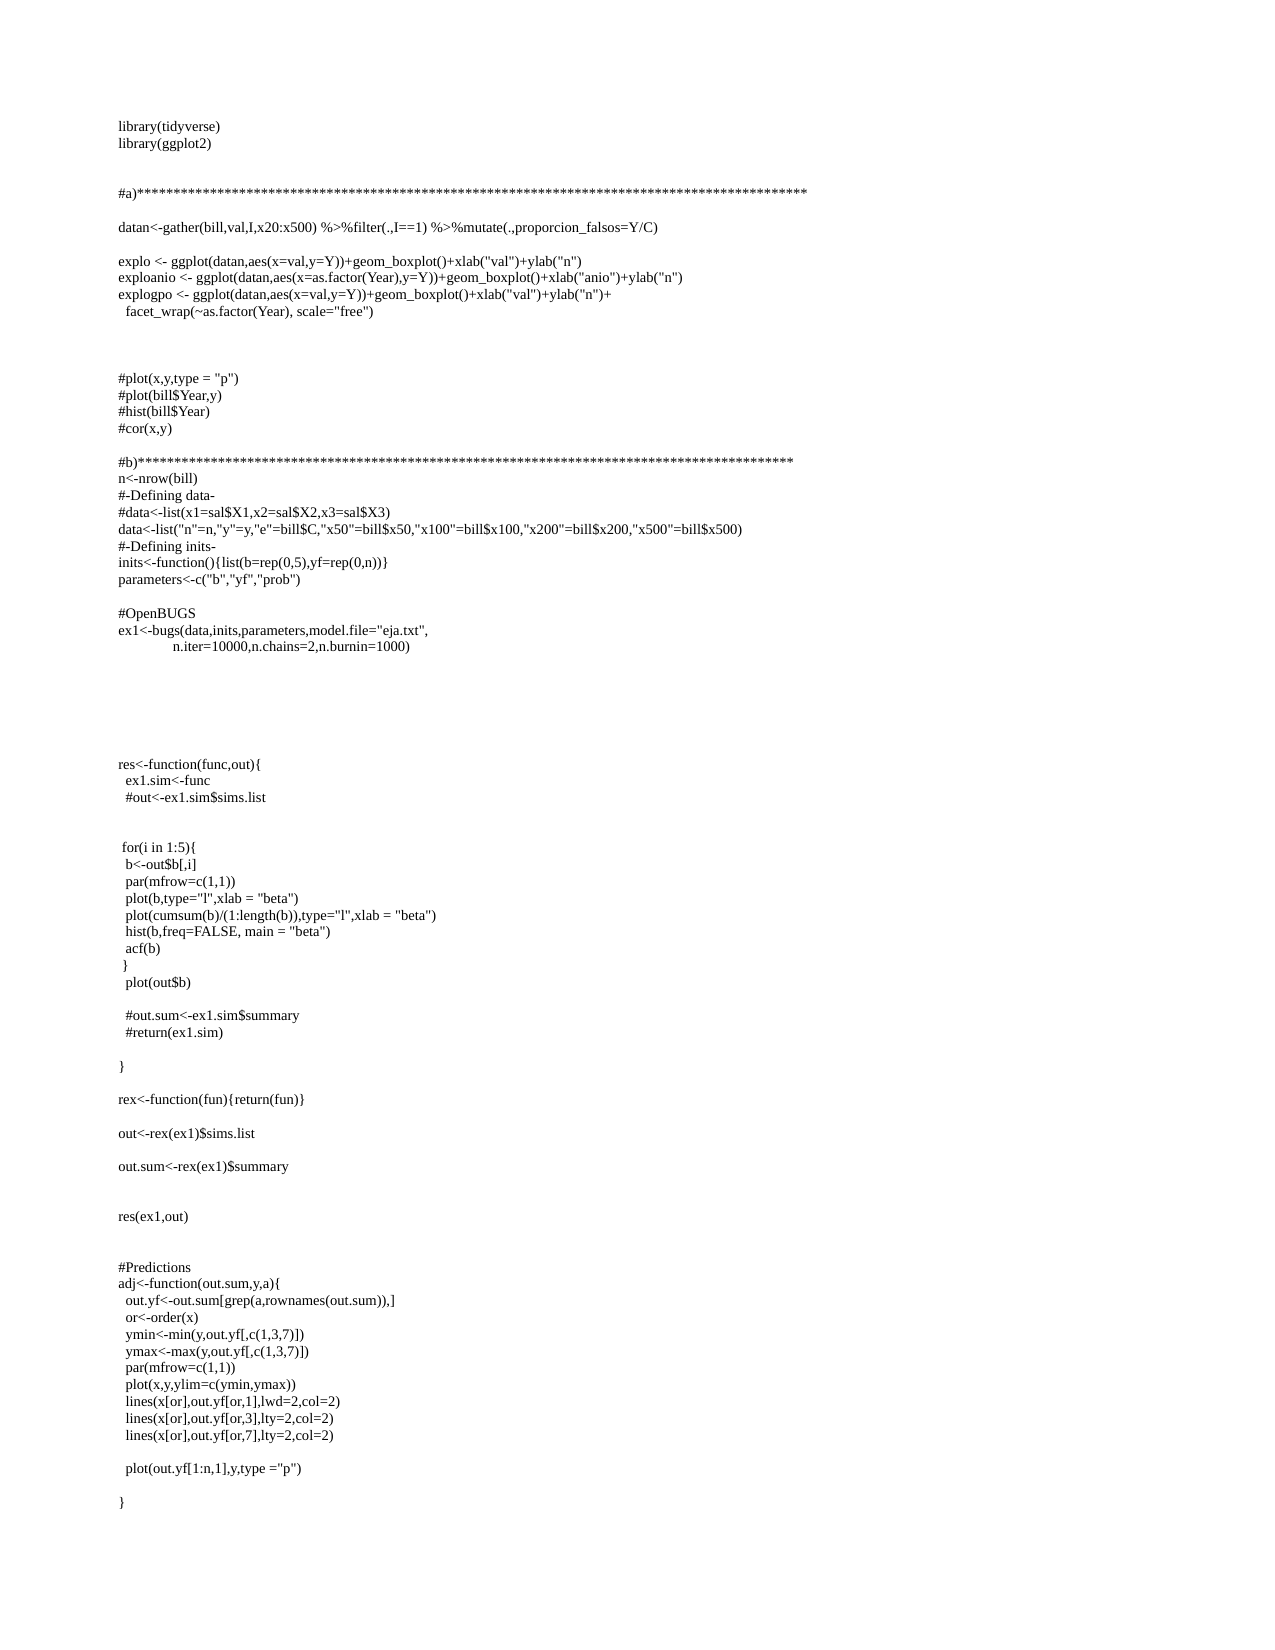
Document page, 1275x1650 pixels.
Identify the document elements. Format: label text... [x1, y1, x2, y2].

text plot(b,type="l",xlab = "beta") [118, 889, 1157, 906]
text #return(ex1.sim) [118, 1024, 1157, 1041]
text par(mfrow=c(1,1)) [118, 1359, 1157, 1376]
text lines(x[or],out.yf[or,1],lwd=2,col=2) [118, 1393, 1157, 1409]
text ex1.sim<-func [118, 772, 1157, 789]
text #plot(x,y,type = "p") [118, 370, 1157, 386]
text #OpenBUGS [118, 604, 1157, 621]
text res<-function(func,out){ [118, 755, 1157, 772]
text inits<-function(){list(b=rep(0,5),yf=rep(0,n))} [118, 554, 1157, 571]
text ex1<-bugs(data,inits,parameters,model.file="eja.txt", [118, 621, 1157, 638]
text hist(b,freq=FALSE, main = "beta") [118, 923, 1157, 940]
text n.iter=10000,n.chains=2,n.burnin=1000) [118, 638, 1157, 655]
text data<-list("n"=n,"y"=y,"e"=bill$C,"x50"=bill$x50,"x100"=bill$x100,"x200"=bill$x200,"x500"=bill$x500) [118, 521, 1157, 537]
text #hist(bill$Year) [118, 403, 1157, 420]
text ymax<-max(y,out.yf[,c(1,3,7)]) [118, 1342, 1157, 1359]
text library(tidyverse) [118, 118, 1157, 135]
text } [118, 1057, 1157, 1074]
text } [118, 1493, 1157, 1510]
text adj<-function(out.sum,y,a){ [118, 1275, 1157, 1292]
text acf(b) [118, 940, 1157, 957]
text parameters<-c("b","yf","prob") [118, 571, 1157, 588]
text lines(x[or],out.yf[or,7],lty=2,col=2) [118, 1426, 1157, 1443]
text res(ex1,out) [118, 1208, 1157, 1225]
text facet_wrap(~as.factor(Year), scale="free") [118, 303, 1157, 319]
text n<-nrow(bill) [118, 470, 1157, 487]
text plot(out$b) [118, 973, 1157, 990]
text } [118, 957, 1157, 973]
text #data<-list(x1=sal$X1,x2=sal$X2,x3=sal$X3) [118, 504, 1157, 521]
text #a)******************************************************************************************** [118, 185, 1157, 202]
text plot(cumsum(b)/(1:length(b)),type="l",xlab = "beta") [118, 906, 1157, 923]
text for(i in 1:5){ [118, 839, 1157, 856]
text out.yf<-out.sum[grep(a,rownames(out.sum)),] [118, 1292, 1157, 1309]
text library(ggplot2) [118, 135, 1157, 152]
text explogpo <- ggplot(datan,aes(x=val,y=Y))+geom_boxplot()+xlab("val")+ylab("n")+ [118, 286, 1157, 303]
text or<-order(x) [118, 1309, 1157, 1326]
text out<-rex(ex1)$sims.list [118, 1124, 1157, 1141]
text #plot(bill$Year,y) [118, 386, 1157, 403]
text #-Defining inits- [118, 537, 1157, 554]
text datan<-gather(bill,val,I,x20:x500) %>%filter(.,I==1) %>%mutate(.,proporcion_falsos=Y/C) [118, 219, 1157, 236]
text out.sum<-rex(ex1)$summary [118, 1158, 1157, 1175]
text #Predictions [118, 1258, 1157, 1275]
text exploanio <- ggplot(datan,aes(x=as.factor(Year),y=Y))+geom_boxplot()+xlab("anio")+ylab("n") [118, 269, 1157, 286]
text #out<-ex1.sim$sims.list [118, 789, 1157, 806]
text plot(out.yf[1:n,1],y,type ="p") [118, 1460, 1157, 1477]
text lines(x[or],out.yf[or,3],lty=2,col=2) [118, 1409, 1157, 1426]
text explo <- ggplot(datan,aes(x=val,y=Y))+geom_boxplot()+xlab("val")+ylab("n") [118, 252, 1157, 269]
text rex<-function(fun){return(fun)} [118, 1091, 1157, 1108]
text plot(x,y,ylim=c(ymin,ymax)) [118, 1376, 1157, 1393]
text b<-out$b[,i] [118, 856, 1157, 873]
text #-Defining data- [118, 487, 1157, 504]
text #out.sum<-ex1.sim$summary [118, 1007, 1157, 1024]
text #b)****************************************************************************************** [118, 453, 1157, 470]
text #cor(x,y) [118, 420, 1157, 437]
text ymin<-min(y,out.yf[,c(1,3,7)]) [118, 1326, 1157, 1342]
text par(mfrow=c(1,1)) [118, 873, 1157, 889]
